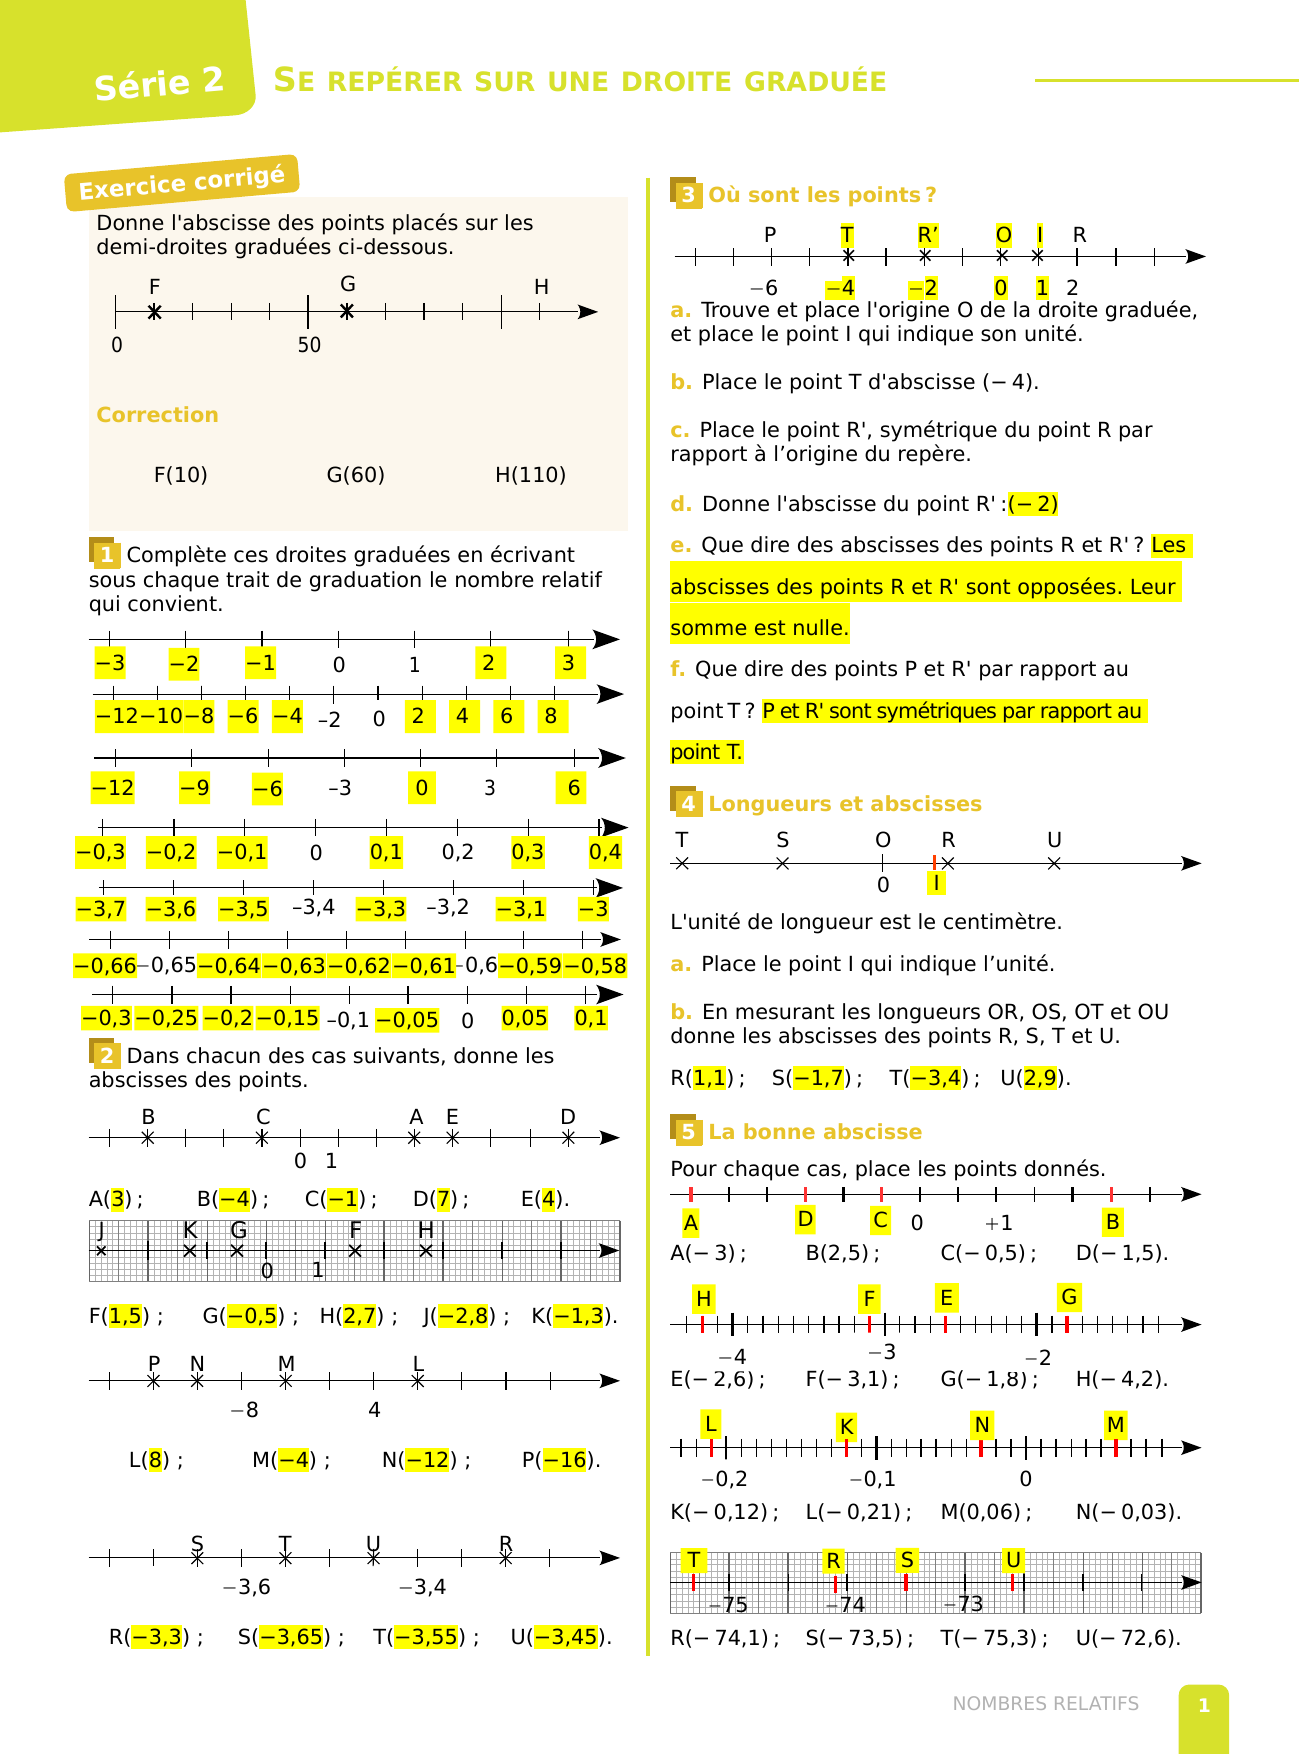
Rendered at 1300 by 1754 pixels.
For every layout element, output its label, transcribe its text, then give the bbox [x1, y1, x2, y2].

list Donne l'abscisse du point R' :(− 2) [670, 478, 1211, 520]
subtitle E(4). [521, 1187, 623, 1212]
list Trouve et place l'origine O de la droite graduée, et place le point I qui indique son unité. [670, 298, 1211, 347]
subtitle B(2,5) ; [805, 1241, 934, 1265]
subtitle K(− 0,12) ; [670, 1500, 799, 1524]
text M(−4) ; [224, 1448, 278, 1472]
list Place le point I qui indique l’unité. [670, 952, 1211, 976]
subtitle R(− 74,1) ; [670, 1626, 799, 1650]
subtitle S(− 73,5) ; [805, 1626, 934, 1650]
text S(−3,65) ; [323, 1625, 359, 1649]
subtitle F(1,5) ; [88, 1304, 109, 1328]
subtitle Correction [96, 403, 615, 427]
text J(−2,8) ; [413, 1304, 438, 1328]
subtitle T(− 75,3) ; [940, 1626, 1069, 1650]
subtitle G(− 1,8) ; [940, 1367, 1069, 1392]
subtitle Complète ces droites graduées en écrivant sous chaque trait de graduation le nombre relatif qui convient. [88, 279, 629, 616]
subtitle Donne l'abscisse des points placés sur les demi‑droites graduées ci‑dessous. [96, 211, 615, 259]
subtitle Dans chacun des cas suivants, donne les abscisses des points. [88, 1037, 629, 1093]
subtitle D(− 1,5). [1076, 1241, 1205, 1265]
subtitle F(− 3,1) ; [805, 1367, 934, 1392]
list En mesurant les longueurs OR, OS, OT et OU donne les abscisses des points R, S, T et U. [670, 1000, 1211, 1048]
text U(−3,45). [598, 1625, 629, 1649]
subtitle Longueurs et abscisses [696, 786, 1211, 817]
subtitle H(− 4,2). [1076, 1367, 1205, 1392]
text H(2,7) ; [304, 1304, 343, 1328]
text L(8) ; [162, 1448, 224, 1472]
list Que dire des abscisses des points R et R' ? Les abscisses des points R et R' sont opposées. Leur somme est nulle. [670, 520, 1211, 644]
subtitle M(0,06) ; [940, 1500, 1069, 1524]
text N(−12) ; [359, 1448, 405, 1472]
table_header G(60) [271, 457, 446, 493]
text K(−1,3). [603, 1304, 629, 1328]
subtitle F(1,5) ; [142, 1304, 191, 1328]
subtitle L'unité de longueur est le centimètre. [670, 910, 1205, 934]
subtitle A(3) ; [88, 1187, 191, 1212]
subtitle Pour chaque cas, place les points donnés. [670, 1157, 1205, 1181]
subtitle C(− 0,5) ; [940, 1241, 1069, 1265]
text M(−4) ; [309, 1448, 359, 1472]
subtitle La bonne abscisse [696, 1114, 1211, 1145]
list Place le point R', symétrique du point R par rapport à l’origine du repère. [670, 418, 1211, 467]
subtitle D(7) ; [413, 1187, 521, 1212]
subtitle N(− 0,03). [1076, 1500, 1205, 1524]
text T(−3,55) ; [458, 1625, 494, 1649]
subtitle U(− 72,6). [1076, 1626, 1205, 1650]
list Que dire des points P et R' par rapport au point T ? P et R' sont symétriques par rapport au point T. [670, 644, 1211, 768]
table_header F(10) [96, 457, 271, 493]
text J(−2,8) ; [488, 1304, 521, 1328]
text R(−3,3) ; [182, 1625, 224, 1649]
subtitle C(−1) ; [304, 1187, 407, 1212]
text K(−1,3). [521, 1304, 553, 1328]
subtitle L(− 0,21) ; [805, 1500, 934, 1524]
subtitle Où sont les points ? [696, 177, 1211, 208]
text R(−3,3) ; [88, 1625, 131, 1649]
list Place le point T d'abscisse (− 4). [670, 370, 1211, 394]
text H(2,7) ; [376, 1304, 413, 1328]
subtitle A(− 3) ; [670, 1241, 799, 1265]
subtitle E(− 2,6) ; [670, 1367, 799, 1392]
subtitle R(1,1) ; S(−1,7) ; T(−3,4) ; U(2,9). [670, 1066, 1205, 1090]
text G(−0,5) ; [197, 1304, 227, 1328]
text T(−3,55) ; [359, 1625, 394, 1649]
text N(−12) ; [449, 1448, 494, 1472]
text U(−3,45). [494, 1625, 534, 1649]
text P(−16). [494, 1448, 543, 1472]
subtitle B(−4) ; [197, 1187, 299, 1212]
text S(−3,65) ; [224, 1625, 259, 1649]
table_header H(110) [446, 457, 621, 493]
text G(−0,5) ; [277, 1304, 304, 1328]
text P(−16). [586, 1448, 629, 1472]
text L(8) ; [88, 1448, 149, 1472]
